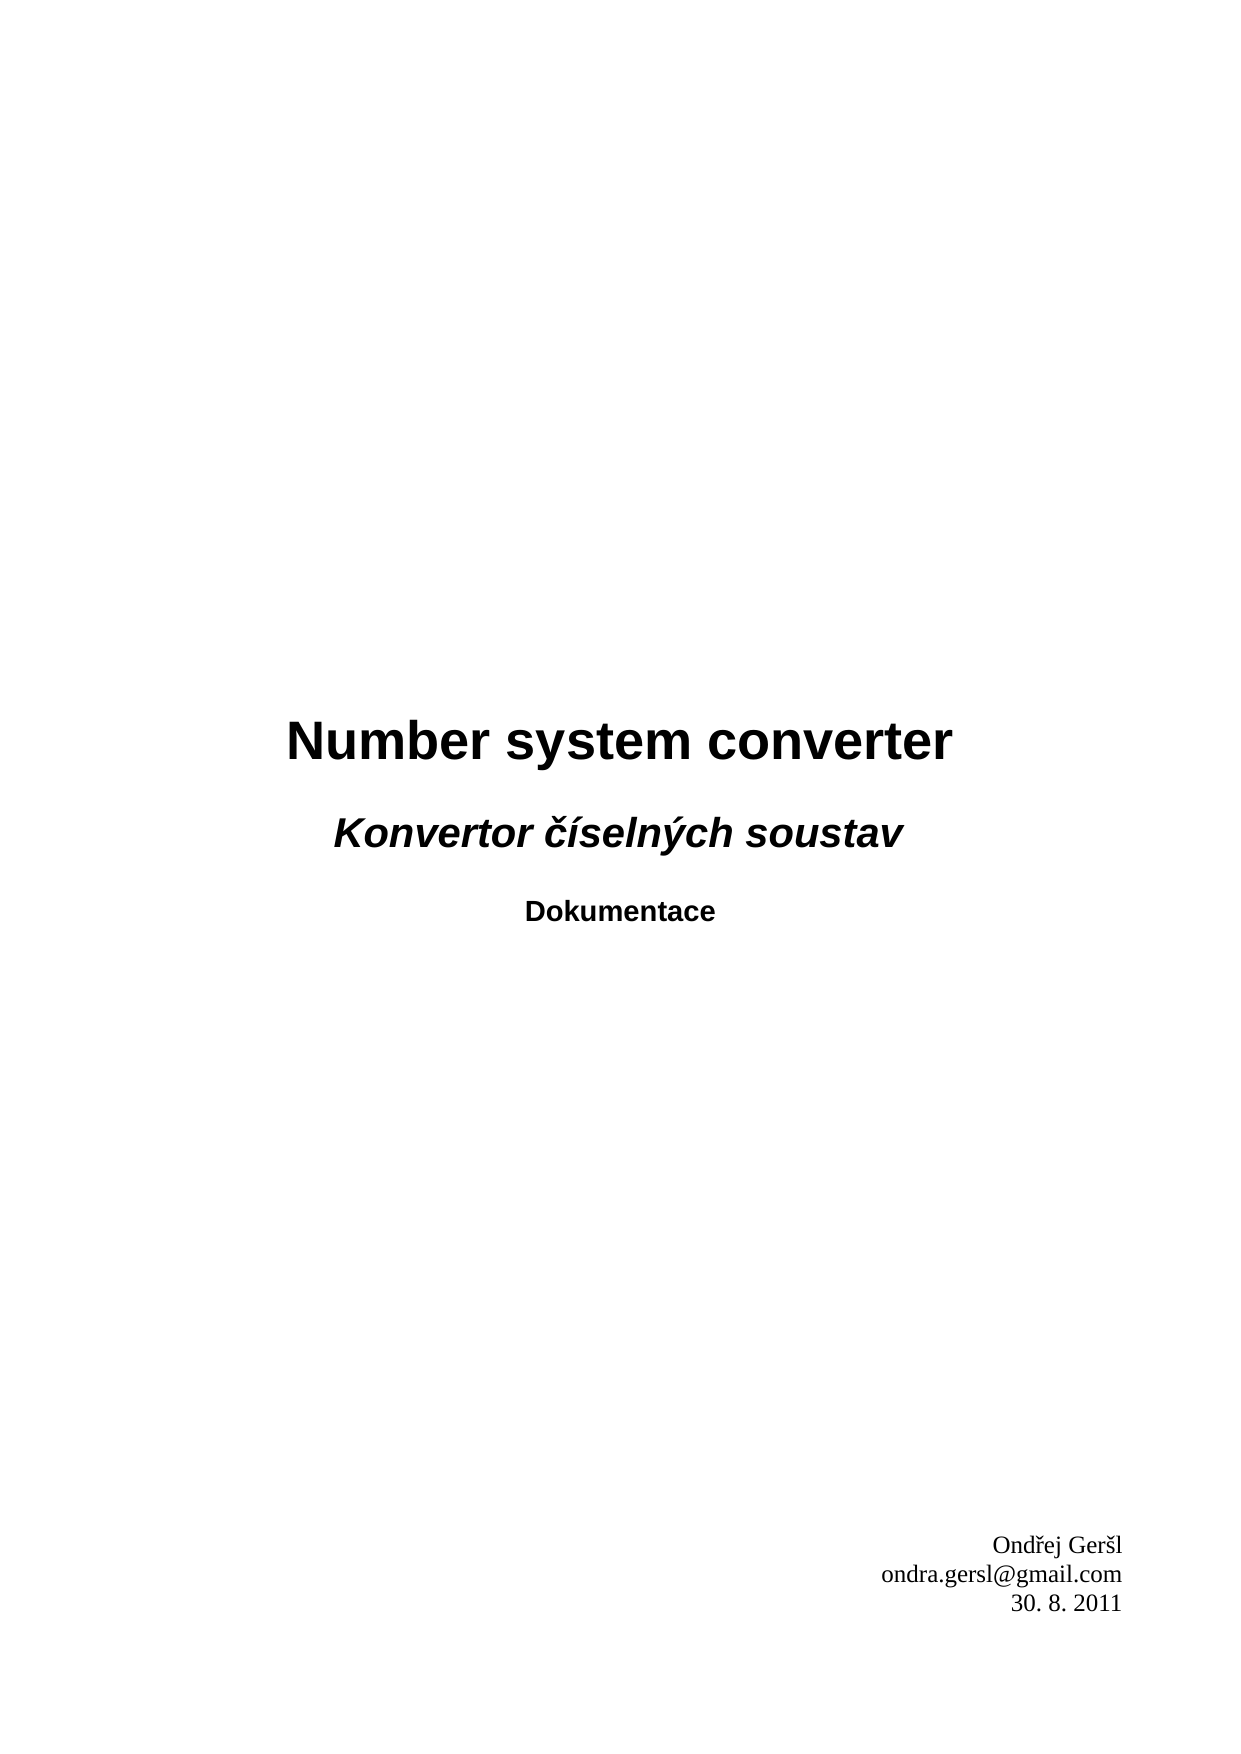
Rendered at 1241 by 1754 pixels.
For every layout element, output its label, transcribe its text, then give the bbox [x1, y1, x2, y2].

subtitle Number system converter [118, 709, 1122, 771]
text Ondřej Geršl ondra.gersl@gmail.com 30. 8. 2011 [118, 1530, 1122, 1617]
subtitle Dokumentace [118, 894, 1122, 927]
subtitle Konvertor číselných soustav [118, 808, 1122, 856]
